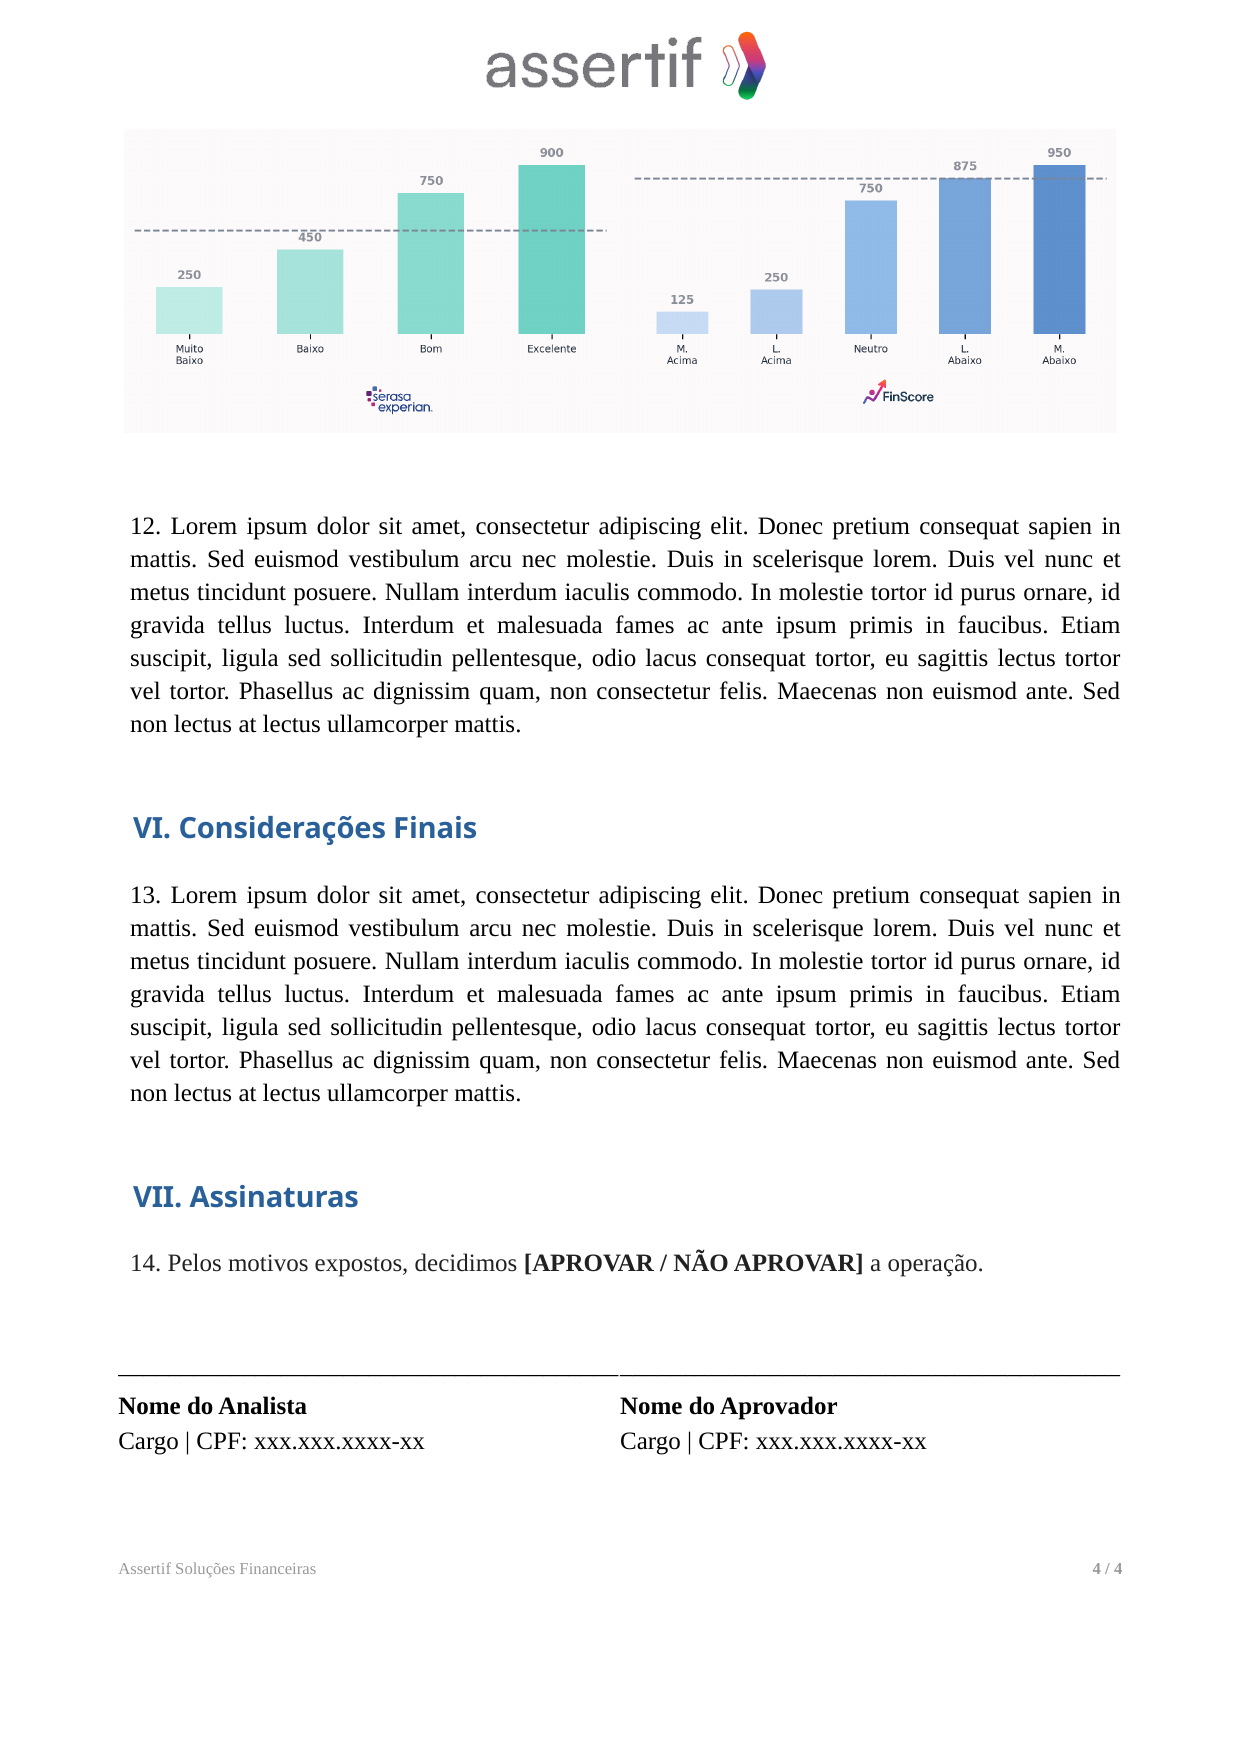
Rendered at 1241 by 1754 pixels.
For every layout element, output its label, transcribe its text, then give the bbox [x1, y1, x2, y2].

table_cell Nome do Analista [118, 1391, 620, 1426]
subtitle VI. Considerações Finais [130, 805, 1122, 850]
table_cell Cargo | CPF: xxx.xxx.xxxx-xx [118, 1426, 620, 1455]
table_cell Cargo | CPF: xxx.xxx.xxxx-xx [620, 1426, 1122, 1455]
table_header ________________________________________ [620, 1350, 1122, 1391]
text 12. Lorem ipsum dolor sit amet, consectetur adipiscing elit. Donec pretium consequat sapien in mattis. Sed euismod vestibulum arcu nec molestie. Duis in scelerisque lorem. Duis vel nunc et metus tincidunt posuere. Nullam interdum iaculis commodo. In molestie tortor id purus ornare, id gravida tellus luctus. Interdum et malesuada fames ac ante ipsum primis in faucibus. Etiam suscipit, ligula sed sollicitudin pellentesque, odio lacus consequat tortor, eu sagittis lectus tortor vel tortor. Phasellus ac dignissim quam, non consectetur felis. Maecenas non euismod ante. Sed non lectus at lectus ullamcorper mattis. [130, 511, 1122, 738]
list 14. Pelos motivos expostos, decidimos [APROVAR / NÃO APROVAR] a operação. [130, 1248, 1122, 1277]
picture [483, 28, 794, 103]
subtitle VII. Assinaturas [130, 1173, 1122, 1219]
list 13. Lorem ipsum dolor sit amet, consectetur adipiscing elit. Donec pretium consequat sapien in mattis. Sed euismod vestibulum arcu nec molestie. Duis in scelerisque lorem. Duis vel nunc et metus tincidunt posuere. Nullam interdum iaculis commodo. In molestie tortor id purus ornare, id gravida tellus luctus. Interdum et malesuada fames ac ante ipsum primis in faucibus. Etiam suscipit, ligula sed sollicitudin pellentesque, odio lacus consequat tortor, eu sagittis lectus tortor vel tortor. Phasellus ac dignissim quam, non consectetur felis. Maecenas non euismod ante. Sed non lectus at lectus ullamcorper mattis. [130, 880, 1122, 1107]
table_header ________________________________________ [118, 1350, 620, 1391]
table_cell Nome do Aprovador [620, 1391, 1122, 1426]
picture [124, 129, 1117, 433]
